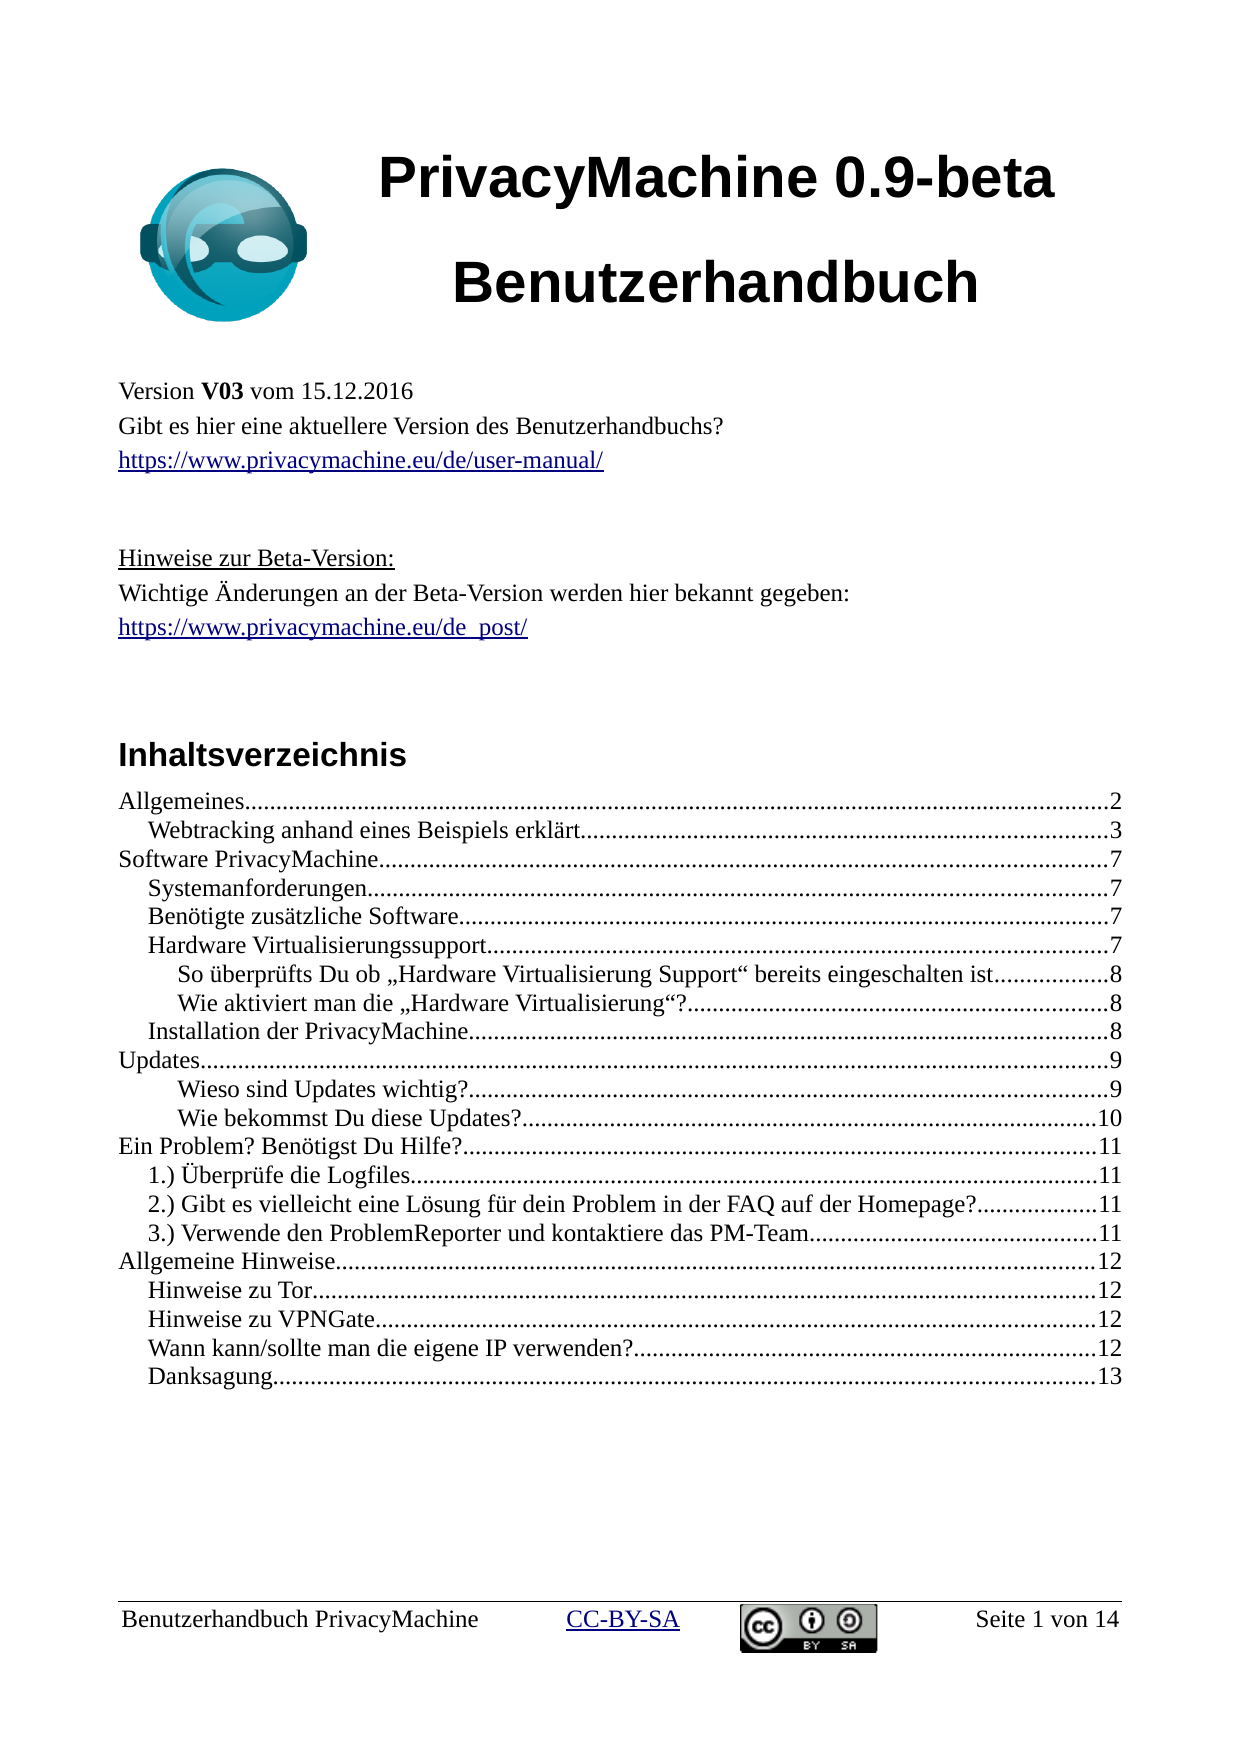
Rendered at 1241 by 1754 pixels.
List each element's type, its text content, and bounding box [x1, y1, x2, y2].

text Webtracking anhand eines Beispiels erklärt 3 [148, 815, 1122, 844]
text Allgemeine Hinweise 12 [118, 1246, 1122, 1275]
text Allgemeines 2 [118, 786, 1122, 815]
text 3.) Verwende den ProblemReporter und kontaktiere das PM-Team 11 [148, 1218, 1122, 1246]
picture [134, 154, 312, 332]
text Hinweise zu Tor 12 [148, 1275, 1122, 1304]
text Updates 9 [118, 1045, 1122, 1074]
text Version V03 vom 15.12.2016 Gibt es hier eine aktuellere Version des Benutzerhandbuchs? https://www.privacymachine.eu/de/user-manual/ [118, 376, 1122, 474]
subtitle Inhaltsverzeichnis [118, 736, 1122, 774]
text Wieso sind Updates wichtig? 9 [177, 1074, 1122, 1103]
text Wie bekommst Du diese Updates? 10 [177, 1103, 1122, 1131]
title PrivacyMachine 0.9-beta [118, 143, 1122, 210]
title Benutzerhandbuch [312, 248, 1122, 315]
text So überprüfts Du ob „Hardware Virtualisierung Support“ bereits eingeschalten ist 8 [177, 959, 1122, 988]
text Installation der PrivacyMachine 8 [148, 1016, 1122, 1045]
text Benötigte zusätzliche Software 7 [148, 901, 1122, 930]
text Danksagung 13 [148, 1361, 1122, 1390]
text Wann kann/sollte man die eigene IP verwenden? 12 [148, 1333, 1122, 1361]
text 2.) Gibt es vielleicht eine Lösung für dein Problem in der FAQ auf der Homepage? 11 [148, 1189, 1122, 1218]
title [118, 248, 134, 315]
text Software PrivacyMachine 7 [118, 844, 1122, 873]
text Hinweise zur Beta-Version: Wichtige Änderungen an der Beta-Version werden hier bekannt gegeben: https://www.privacymachine.eu/de_post/ [118, 543, 1122, 641]
text 1.) Überprüfe die Logfiles 11 [148, 1160, 1122, 1189]
text Hardware Virtualisierungssupport 7 [148, 930, 1122, 959]
text Hinweise zu VPNGate 12 [148, 1304, 1122, 1333]
text Systemanforderungen 7 [148, 873, 1122, 901]
picture [740, 1604, 878, 1653]
text Wie aktiviert man die „Hardware Virtualisierung“? 8 [177, 988, 1122, 1016]
text Ein Problem? Benötigst Du Hilfe? 11 [118, 1131, 1122, 1160]
